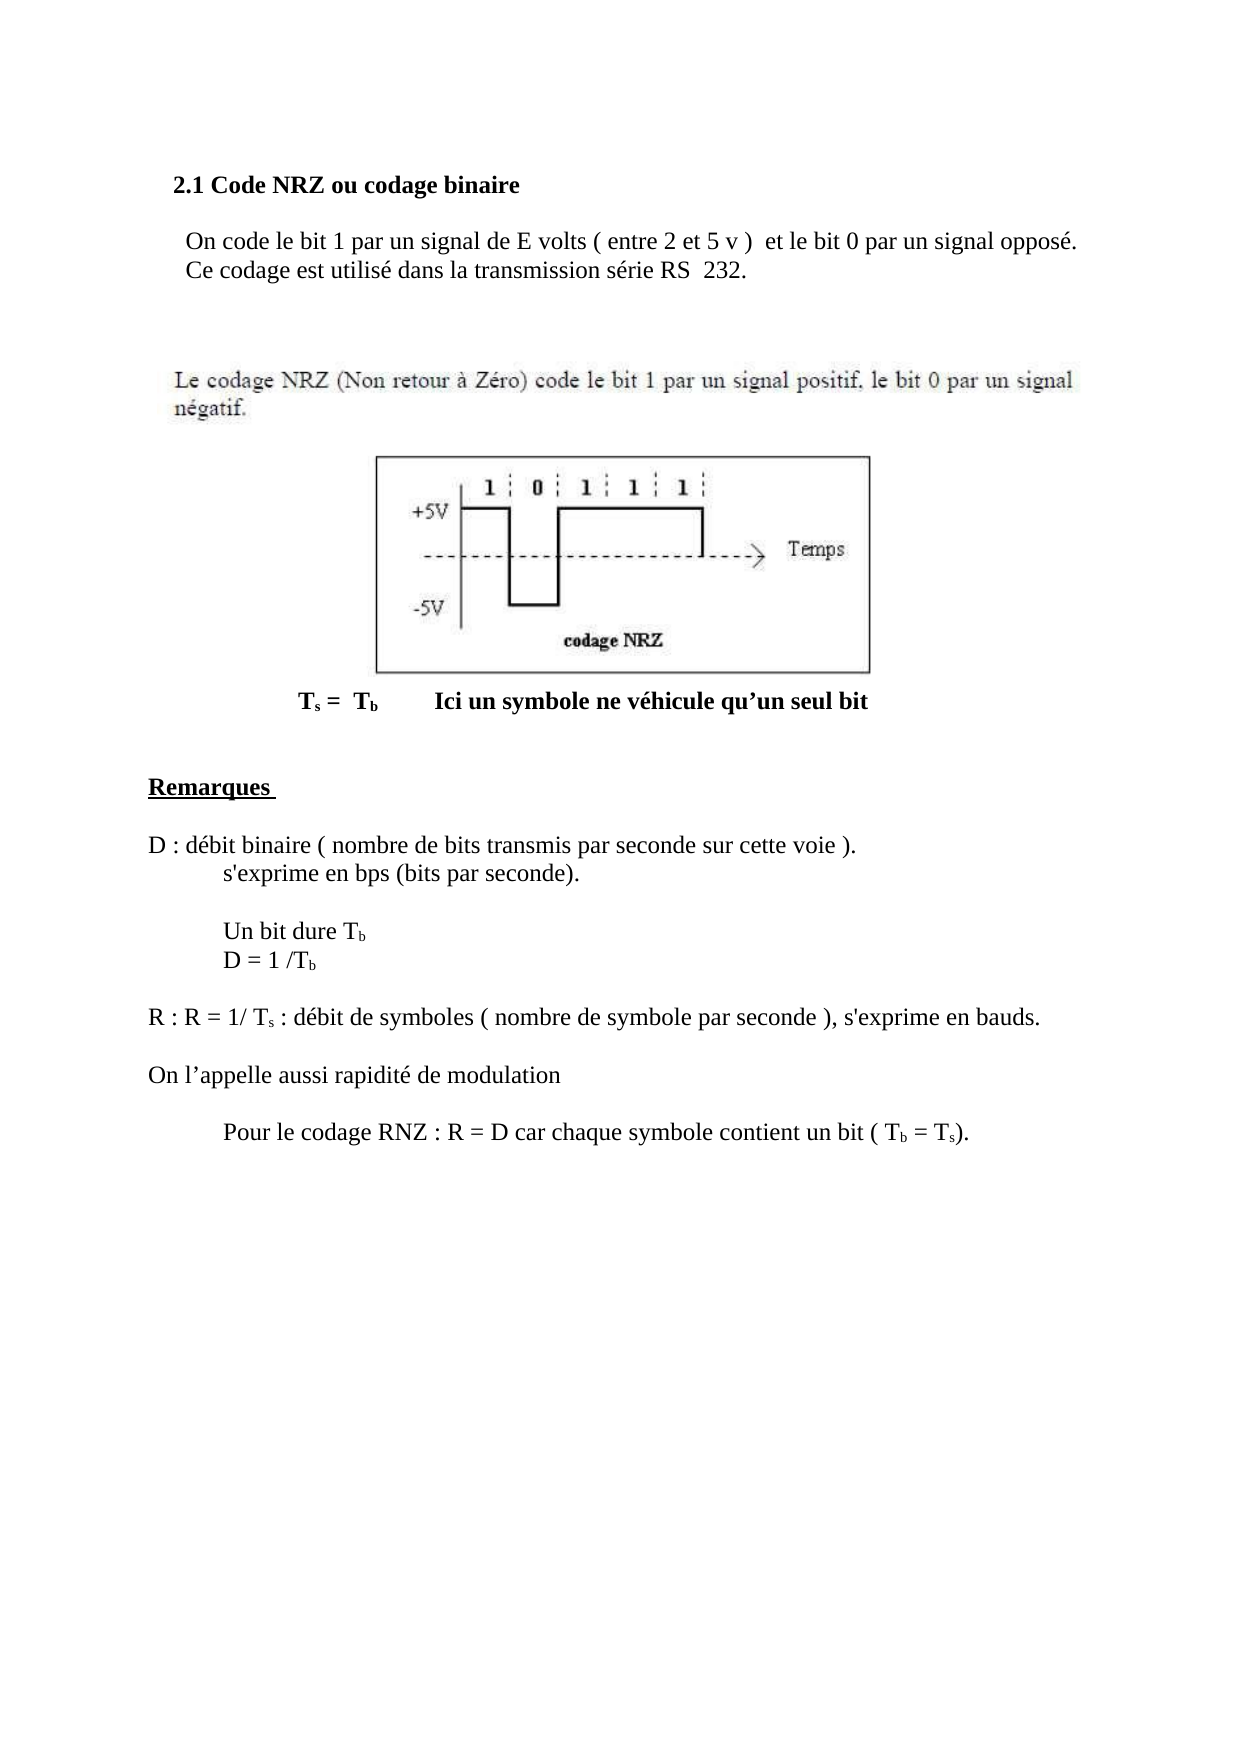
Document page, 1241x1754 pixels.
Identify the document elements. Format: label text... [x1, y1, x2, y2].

text Ts = Tb Ici un symbole ne véhicule qu’un seul bit [148, 686, 1092, 715]
text 2.1 Code NRZ ou codage binaire [148, 176, 1092, 197]
text s'exprime en bps (bits par seconde). [148, 858, 1092, 887]
text R : R = 1/ Ts : débit de symboles ( nombre de symbole par seconde ), s'exprime en bauds. [148, 1002, 1092, 1031]
text On code le bit 1 par un signal de E volts ( entre 2 et 5 v ) et le bit 0 par un signal opposé. [185, 226, 1092, 255]
text Pour le codage RNZ : R = D car chaque symbole contient un bit ( Tb = Ts). [148, 1117, 1092, 1146]
text D = 1 /Tb [148, 945, 1092, 973]
picture [157, 351, 1121, 694]
text Ce codage est utilisé dans la transmission série RS 232. [185, 255, 1092, 283]
text D : débit binaire ( nombre de bits transmis par seconde sur cette voie ). [148, 830, 1092, 858]
text Un bit dure Tb [148, 916, 1092, 945]
text Remarques [148, 772, 1092, 801]
text On l’appelle aussi rapidité de modulation [148, 1060, 1092, 1088]
